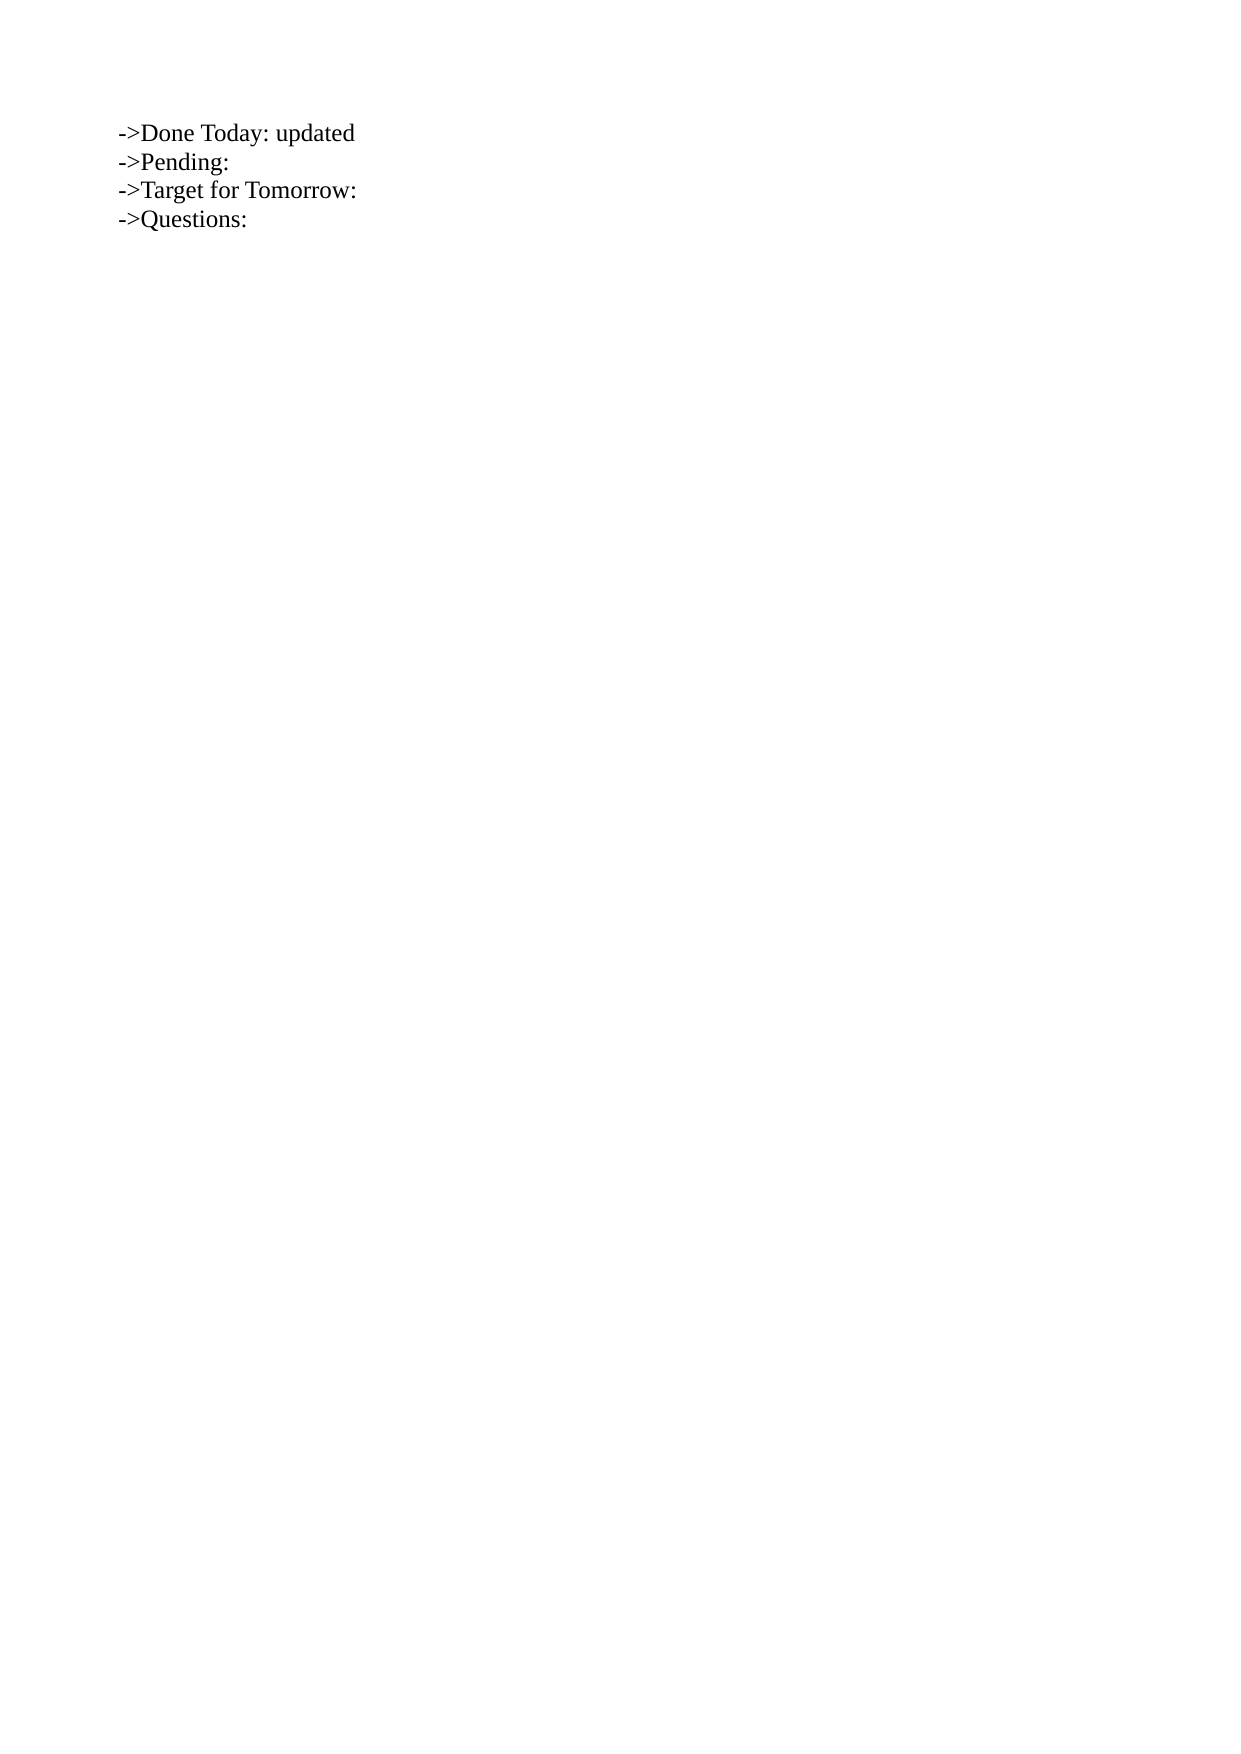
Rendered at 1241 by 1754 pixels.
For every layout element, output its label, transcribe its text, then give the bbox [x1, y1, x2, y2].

text ->Questions: [118, 204, 1122, 233]
text ->Target for Tomorrow: [118, 176, 1122, 204]
text ->Done Today: updated [118, 118, 1122, 147]
text ->Pending: [118, 147, 1122, 176]
